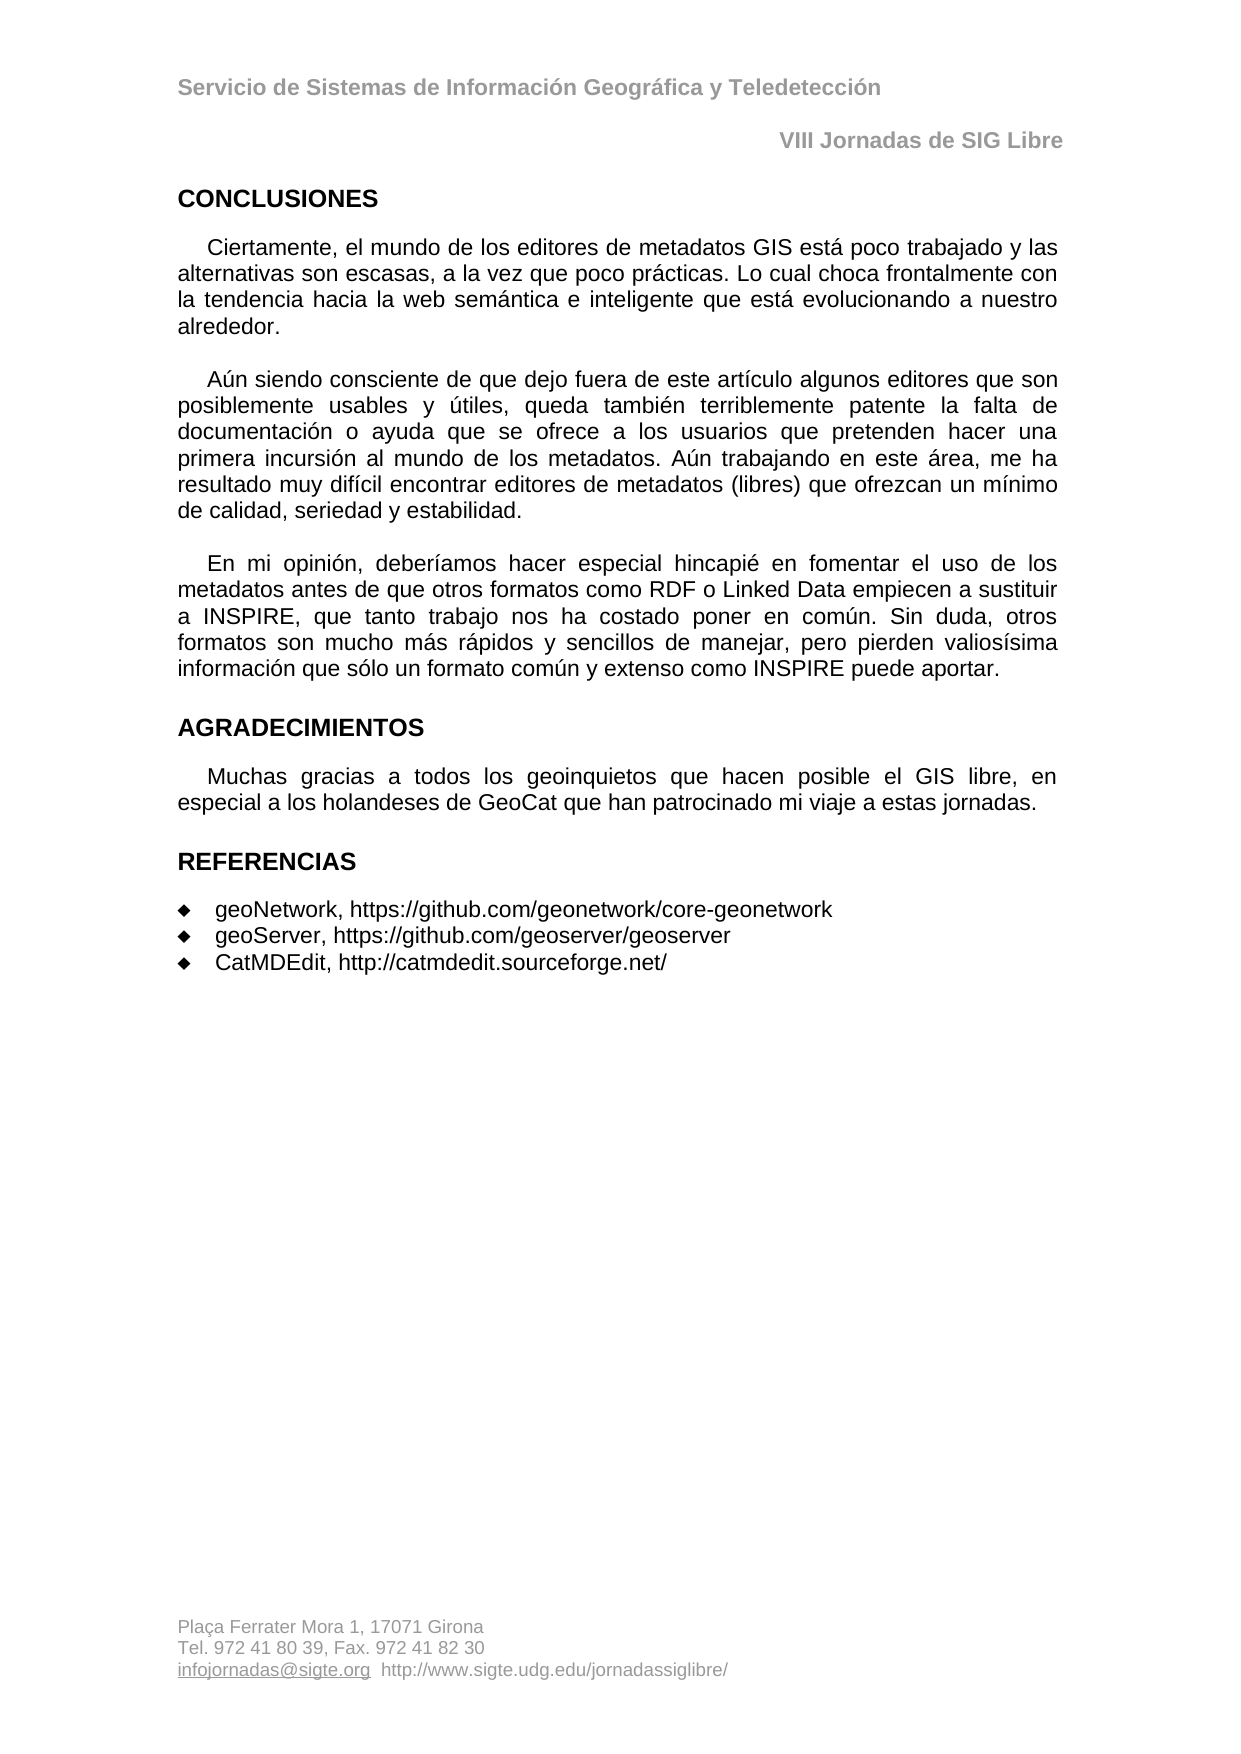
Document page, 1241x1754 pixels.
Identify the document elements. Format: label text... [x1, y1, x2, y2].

subtitle Conclusiones [177, 184, 1063, 213]
text En mi opinión, deberíamos hacer especial hincapié en fomentar el uso de los metadatos antes de que otros formatos como RDF o Linked Data empiecen a sustituir a INSPIRE, que tanto trabajo nos ha costado poner en común. Sin duda, otros formatos son mucho más rápidos y sencillos de manejar, pero pierden valiosísima información que sólo un formato común y extenso como INSPIRE puede aportar. [177, 550, 1058, 682]
subtitle Agradecimientos [177, 713, 1063, 742]
text Muchas gracias a todos los geoinquietos que hacen posible el GIS libre, en especial a los holandeses de GeoCat que han patrocinado mi viaje a estas jornadas. [177, 763, 1058, 815]
list geoServer, https://github.com/geoserver/geoserver [177, 922, 1063, 949]
subtitle Referencias [177, 847, 1063, 875]
text Aún siendo consciente de que dejo fuera de este artículo algunos editores que son posiblemente usables y útiles, queda también terriblemente patente la falta de documentación o ayuda que se ofrece a los usuarios que pretenden hacer una primera incursión al mundo de los metadatos. Aún trabajando en este área, me ha resultado muy difícil encontrar editores de metadatos (libres) que ofrezcan un mínimo de calidad, seriedad y estabilidad. [177, 366, 1058, 524]
list geoNetwork, https://github.com/geonetwork/core-geonetwork [177, 896, 1063, 922]
text Ciertamente, el mundo de los editores de metadatos GIS está poco trabajado y las alternativas son escasas, a la vez que poco prácticas. Lo cual choca frontalmente con la tendencia hacia la web semántica e inteligente que está evolucionando a nuestro alrededor. [177, 234, 1058, 339]
list CatMDEdit, http://catmdedit.sourceforge.net/ [177, 949, 1063, 975]
